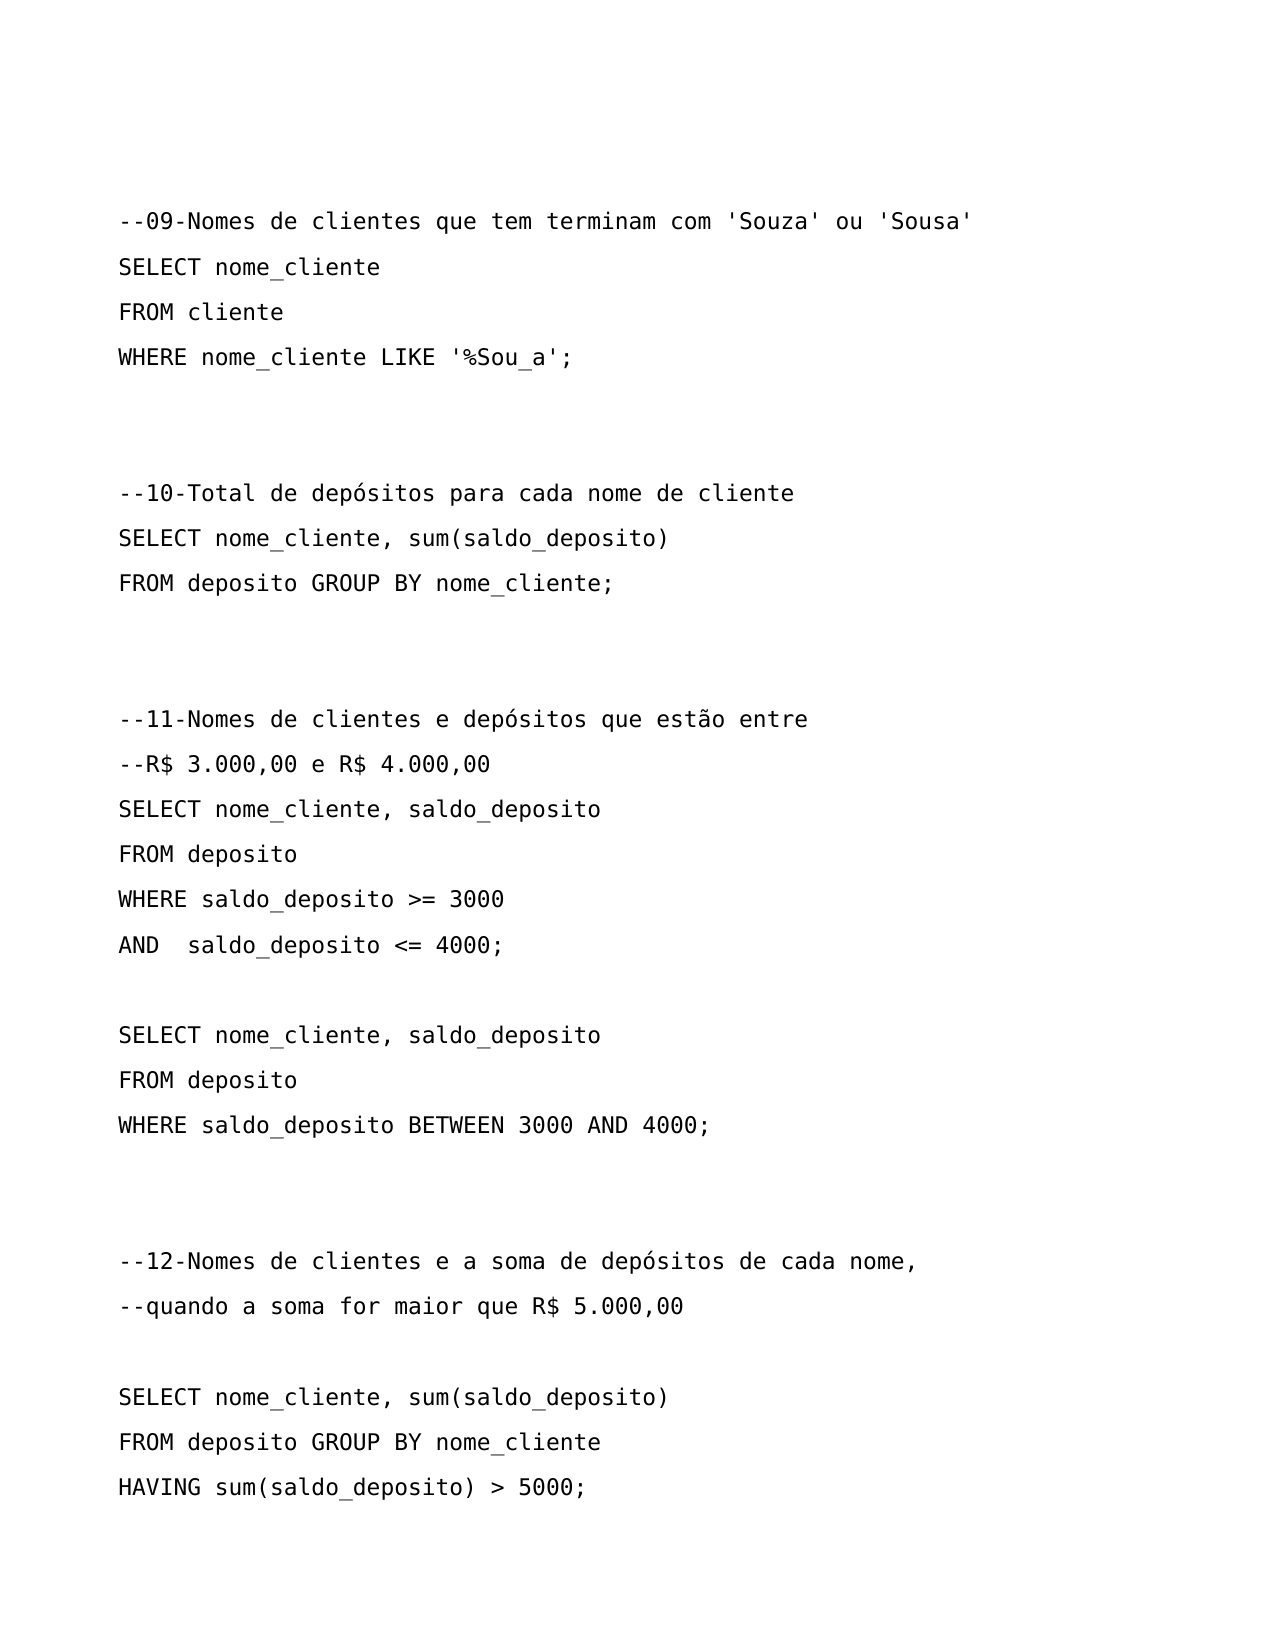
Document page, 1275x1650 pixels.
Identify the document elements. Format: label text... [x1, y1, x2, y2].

text WHERE nome_cliente LIKE '%Sou_a'; [118, 344, 1157, 371]
text SELECT nome_cliente, saldo_deposito [118, 796, 1157, 823]
text HAVING sum(saldo_deposito) > 5000; [118, 1474, 1157, 1501]
text --R$ 3.000,00 e R$ 4.000,00 [118, 751, 1157, 778]
text SELECT nome_cliente, saldo_deposito [118, 1022, 1157, 1049]
text --09-Nomes de clientes que tem terminam com 'Souza' ou 'Sousa' [118, 208, 1157, 235]
text --quando a soma for maior que R$ 5.000,00 [118, 1293, 1157, 1320]
text SELECT nome_cliente, sum(saldo_deposito) [118, 1384, 1157, 1411]
text FROM deposito [118, 1067, 1157, 1094]
text --11-Nomes de clientes e depósitos que estão entre [118, 706, 1157, 732]
text AND saldo_deposito <= 4000; [118, 932, 1157, 958]
text WHERE saldo_deposito BETWEEN 3000 AND 4000; [118, 1113, 1157, 1139]
text SELECT nome_cliente [118, 254, 1157, 280]
text SELECT nome_cliente, sum(saldo_deposito) [118, 525, 1157, 552]
text FROM deposito GROUP BY nome_cliente; [118, 570, 1157, 597]
text --10-Total de depósitos para cada nome de cliente [118, 480, 1157, 506]
text FROM deposito GROUP BY nome_cliente [118, 1429, 1157, 1456]
text WHERE saldo_deposito >= 3000 [118, 887, 1157, 913]
text FROM deposito [118, 841, 1157, 868]
text FROM cliente [118, 299, 1157, 326]
text --12-Nomes de clientes e a soma de depósitos de cada nome, [118, 1248, 1157, 1275]
